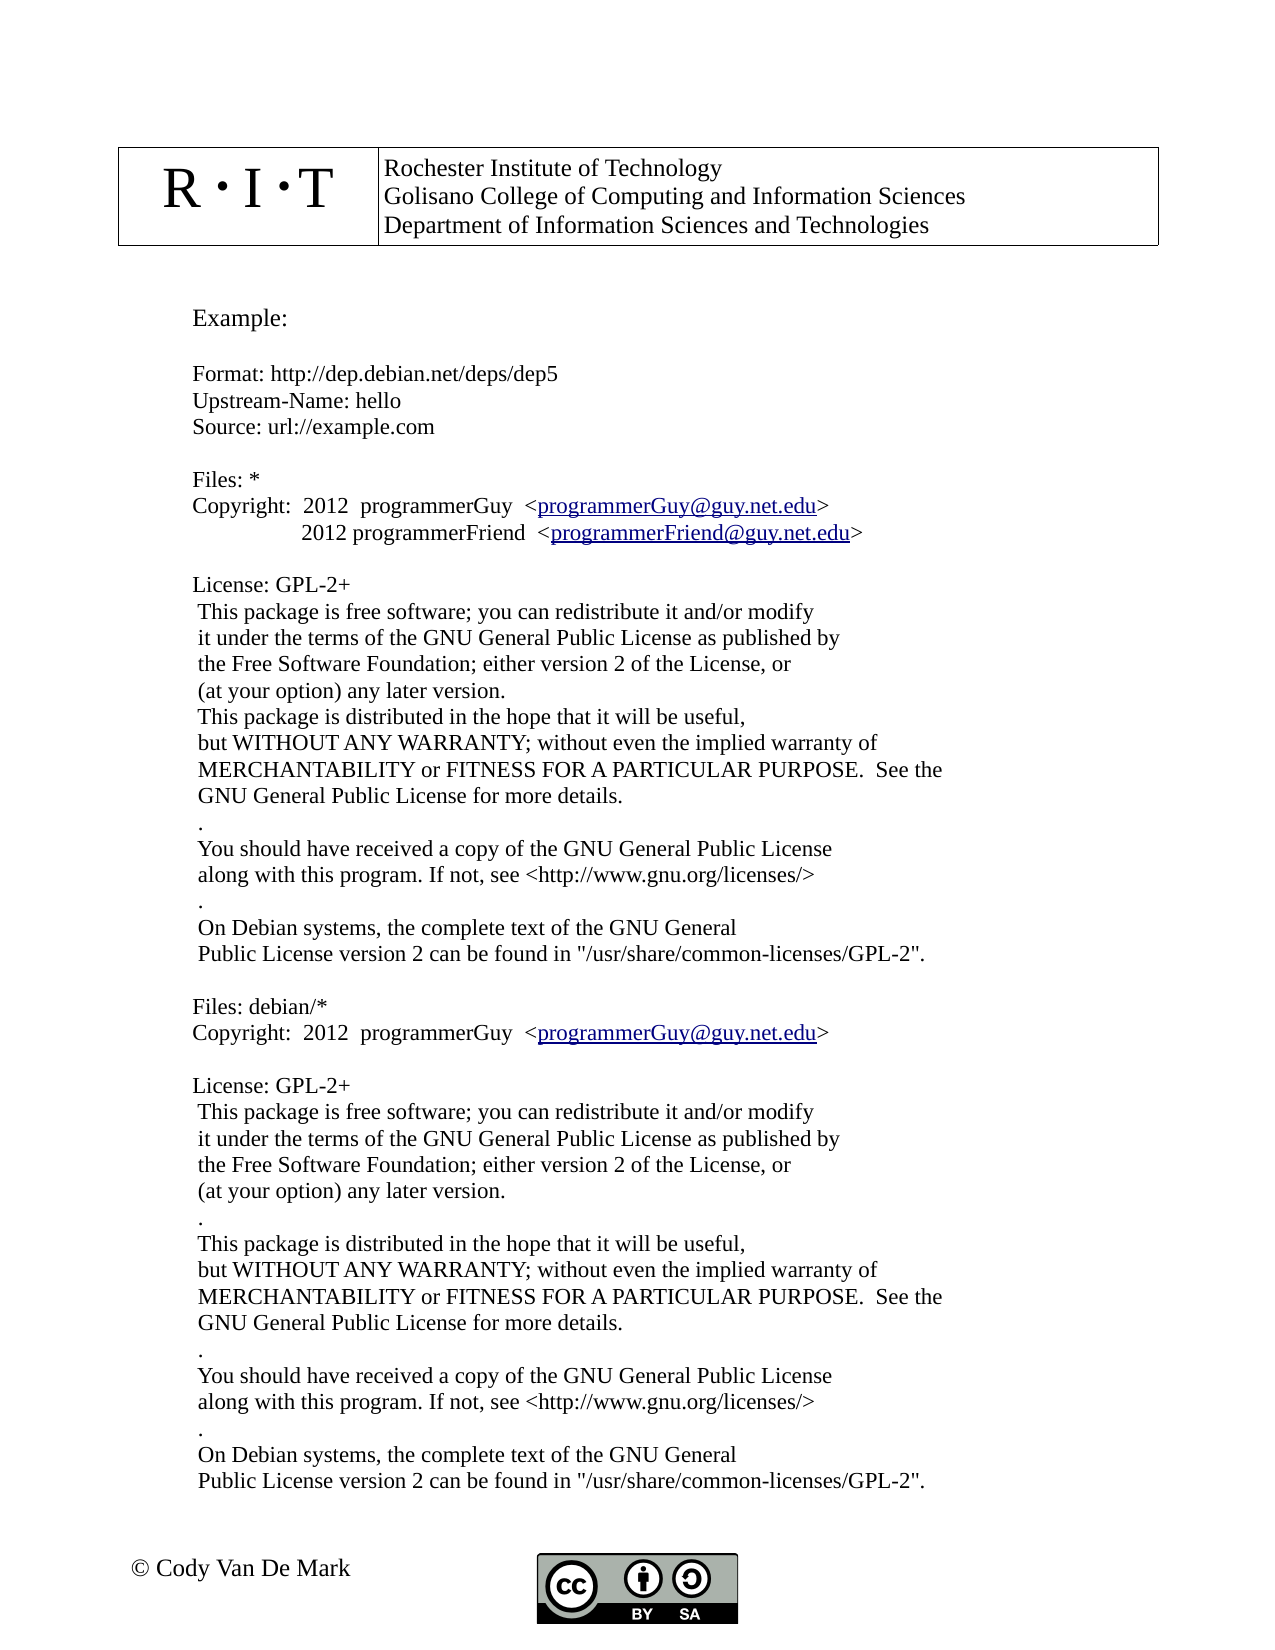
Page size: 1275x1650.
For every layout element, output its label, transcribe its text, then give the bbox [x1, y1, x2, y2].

text License: GPL-2+ [118, 1072, 1157, 1098]
text This package is distributed in the hope that it will be useful, [118, 703, 1157, 729]
text Copyright: 2012 programmerGuy <programmerGuy@guy.net.edu> [118, 492, 1157, 519]
text MERCHANTABILITY or FITNESS FOR A PARTICULAR PURPOSE. See the [118, 756, 1157, 782]
text (at your option) any later version. [118, 1177, 1157, 1204]
text . [118, 808, 1157, 835]
text License: GPL-2+ [118, 571, 1157, 598]
text This package is free software; you can redistribute it and/or modify [118, 1098, 1157, 1125]
text but WITHOUT ANY WARRANTY; without even the implied warranty of [118, 1257, 1157, 1283]
text Example: Format: http://dep.debian.net/deps/dep5 [118, 303, 1157, 387]
text On Debian systems, the complete text of the GNU General [118, 914, 1157, 940]
text but WITHOUT ANY WARRANTY; without even the implied warranty of [118, 729, 1157, 756]
text it under the terms of the GNU General Public License as published by [118, 1125, 1157, 1151]
text On Debian systems, the complete text of the GNU General [118, 1441, 1157, 1467]
text . [118, 1204, 1157, 1230]
text Files: * [118, 466, 1157, 492]
text Copyright: 2012 programmerGuy <programmerGuy@guy.net.edu> [118, 1019, 1157, 1046]
text This package is distributed in the hope that it will be useful, [118, 1230, 1157, 1257]
picture [536, 1553, 739, 1624]
text GNU General Public License for more details. [118, 1309, 1157, 1336]
text Public License version 2 can be found in "/usr/share/common-licenses/GPL-2". [118, 1467, 1157, 1494]
text along with this program. If not, see <http://www.gnu.org/licenses/> [118, 861, 1157, 888]
text This package is free software; you can redistribute it and/or modify [118, 598, 1157, 624]
text 2012 programmerFriend <programmerFriend@guy.net.edu> [118, 519, 1157, 545]
text . [118, 888, 1157, 914]
text You should have received a copy of the GNU General Public License [118, 1362, 1157, 1388]
text along with this program. If not, see <http://www.gnu.org/licenses/> [118, 1388, 1157, 1415]
text the Free Software Foundation; either version 2 of the License, or [118, 650, 1157, 677]
text it under the terms of the GNU General Public License as published by [118, 624, 1157, 650]
text the Free Software Foundation; either version 2 of the License, or [118, 1151, 1157, 1177]
text Source: url://example.com [118, 413, 1157, 439]
text (at your option) any later version. [118, 677, 1157, 703]
text GNU General Public License for more details. [118, 782, 1157, 808]
text You should have received a copy of the GNU General Public License [118, 835, 1157, 861]
text . [118, 1336, 1157, 1362]
text . [118, 1415, 1157, 1441]
text [118, 1494, 1157, 1522]
text MERCHANTABILITY or FITNESS FOR A PARTICULAR PURPOSE. See the [118, 1283, 1157, 1309]
text Files: debian/* [118, 993, 1157, 1019]
text Public License version 2 can be found in "/usr/share/common-licenses/GPL-2". [118, 940, 1157, 967]
text Upstream-Name: hello [118, 387, 1157, 413]
